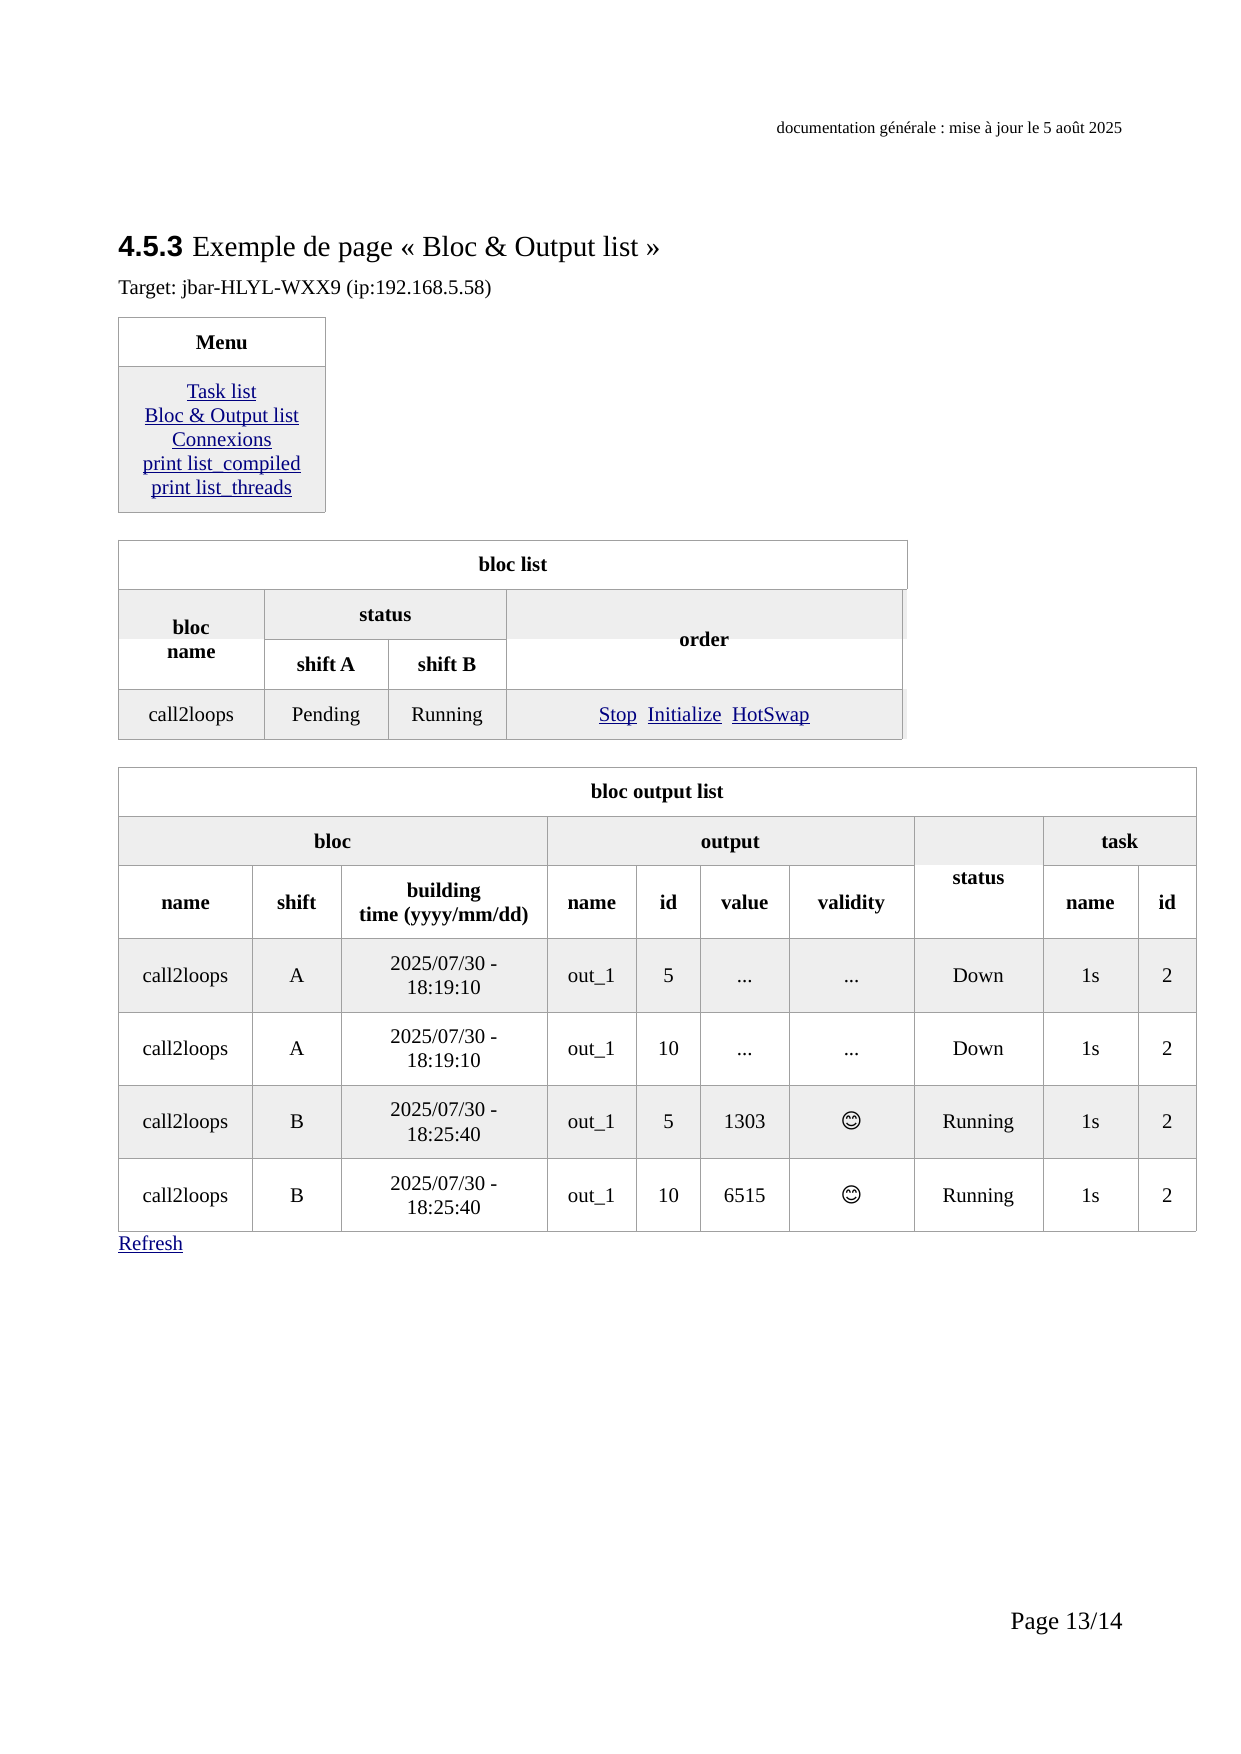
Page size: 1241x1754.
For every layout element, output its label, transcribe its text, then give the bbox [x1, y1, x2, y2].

table_cell bloc [119, 817, 547, 865]
table_cell output [548, 817, 914, 865]
table_cell name [548, 866, 636, 938]
table_cell name [1044, 866, 1138, 938]
table_cell 1s [1044, 1159, 1138, 1231]
table_cell ... [701, 939, 789, 1012]
table_cell status [915, 817, 1043, 938]
table_cell call2loops [119, 939, 252, 1012]
table_cell 5 [637, 939, 700, 1012]
table_cell id [1139, 866, 1196, 938]
table_cell validity [790, 866, 914, 938]
text Target: jbar-HLYL-WXX9 (ip:192.168.5.58) [118, 275, 1122, 299]
table_cell shift [253, 866, 341, 938]
table_cell call2loops [119, 1086, 252, 1158]
table_cell Running [915, 1086, 1043, 1158]
table_cell status [265, 590, 506, 639]
table_cell shift A [265, 640, 388, 689]
table_cell 2025/07/30 - 18:19:10 [342, 939, 547, 1012]
table_cell ... [701, 1013, 789, 1085]
table_cell out_1 [548, 1159, 636, 1231]
table_cell 10 [637, 1013, 700, 1085]
table_header bloc output list [119, 768, 1196, 816]
table_cell Task list Bloc & Output list Connexions print list_compiled print list_threads [119, 367, 325, 512]
table_cell [903, 689, 907, 739]
table_cell 1s [1044, 1086, 1138, 1158]
table_cell value [701, 866, 789, 938]
table_cell 10 [637, 1159, 700, 1231]
table_cell call2loops [119, 1013, 252, 1085]
table_cell 😊 [790, 1086, 914, 1158]
table_cell out_1 [548, 1013, 636, 1085]
table_cell call2loops [119, 1159, 252, 1231]
table_header Menu [119, 318, 325, 366]
table_cell 1303 [701, 1086, 789, 1158]
table_header bloc list [119, 541, 907, 589]
subtitle Exemple de page « Bloc & Output list » [118, 229, 1122, 263]
table_cell 2 [1139, 1013, 1196, 1085]
table_cell 2025/07/30 - 18:25:40 [342, 1159, 547, 1231]
table_cell A [253, 939, 341, 1012]
table_cell task [1044, 817, 1196, 865]
table_cell ... [790, 1013, 914, 1085]
table_cell out_1 [548, 939, 636, 1012]
table_cell 1s [1044, 1013, 1138, 1085]
table_cell [903, 590, 907, 639]
table_cell [903, 639, 907, 689]
table_cell out_1 [548, 1086, 636, 1158]
text Refresh [118, 1232, 1122, 1255]
table_cell 2 [1139, 1159, 1196, 1231]
table_cell bloc name [119, 590, 264, 689]
table_cell 1s [1044, 939, 1138, 1012]
table_cell call2loops [119, 690, 264, 739]
table_cell Down [915, 939, 1043, 1012]
table_cell 2 [1139, 939, 1196, 1012]
table_cell 5 [637, 1086, 700, 1158]
table_cell B [253, 1159, 341, 1231]
table_cell Running [389, 690, 506, 739]
table_cell Pending [265, 690, 388, 739]
table_cell 2 [1139, 1086, 1196, 1158]
table_cell 😊 [790, 1159, 914, 1231]
table_cell id [637, 866, 700, 938]
table_cell name [119, 866, 252, 938]
table_cell Running [915, 1159, 1043, 1231]
table_cell Stop Initialize HotSwap [507, 690, 902, 739]
table_cell 6515 [701, 1159, 789, 1231]
table_cell 2025/07/30 - 18:25:40 [342, 1086, 547, 1158]
table_cell Down [915, 1013, 1043, 1085]
table_cell 2025/07/30 - 18:19:10 [342, 1013, 547, 1085]
table_cell order [507, 590, 902, 689]
table_cell building time (yyyy/mm/dd) [342, 866, 547, 938]
table_cell ... [790, 939, 914, 1012]
table_cell A [253, 1013, 341, 1085]
table_cell B [253, 1086, 341, 1158]
table_cell shift B [389, 640, 506, 689]
